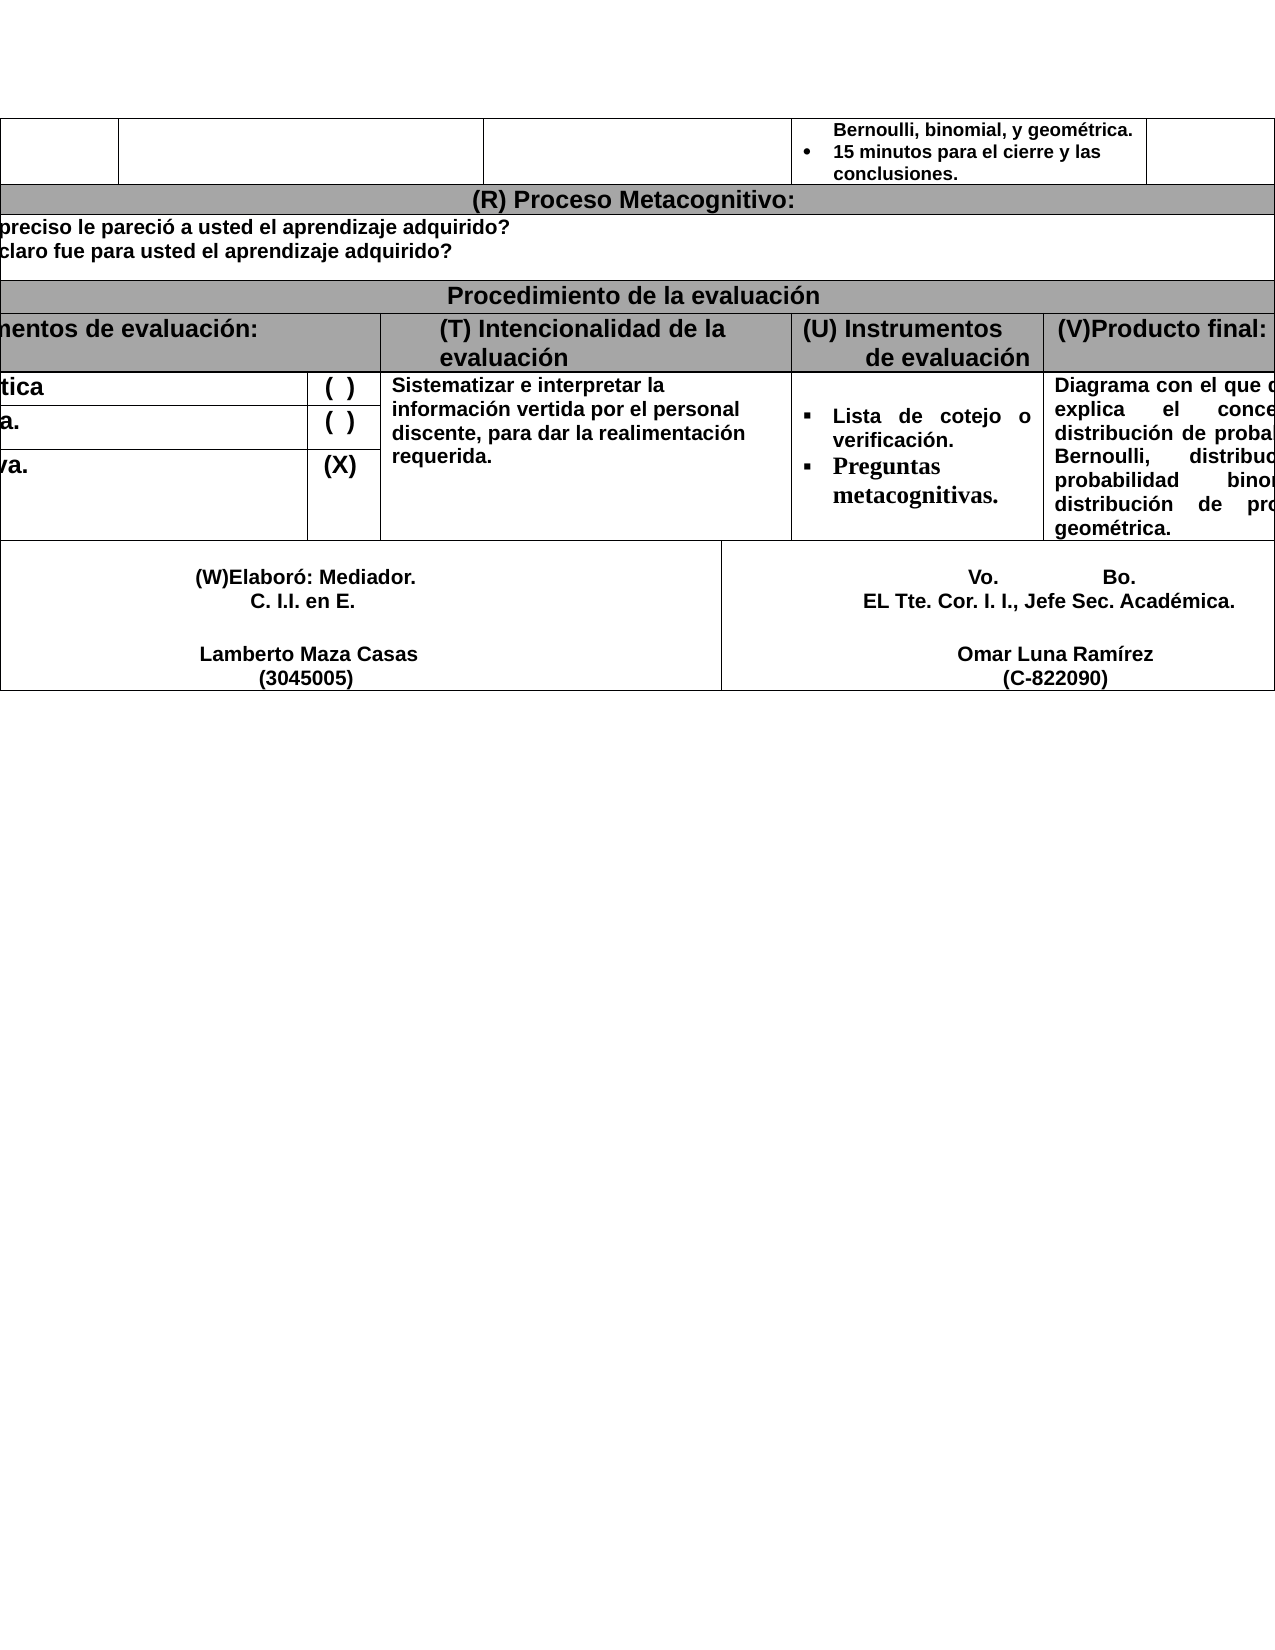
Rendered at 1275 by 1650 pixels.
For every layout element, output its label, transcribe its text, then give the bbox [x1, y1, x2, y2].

table_cell 120 minutos en total. 20 minutos de receso intercalados 5 minutos de encuadre. 5 minutos para explicar el desarrollo de la dinámica de trabajo. 15 minutos para dar retroalimentación sobre las tareas y evidencias desarrolladas por los discentes en las clases anteriores. 60 minutos para la obtención de distribuciones de probabilidad de Bernoulli, binomial, y geométrica. 15 minutos para el cierre y las conclusiones. [792, 119, 1146, 184]
table_cell [484, 119, 791, 184]
table_cell ( ) [308, 406, 380, 448]
table_cell Procedimiento de la evaluación [1, 281, 1274, 313]
table_cell (T) Intencionalidad de la evaluación [381, 314, 791, 371]
table_cell ¿Qué tan preciso le pareció a usted el aprendizaje adquirido? ¿Qué tan claro fue para usted el aprendizaje adquirido? [1, 215, 1274, 280]
table_cell (V)Producto final: [1044, 314, 1274, 371]
table_cell Lista de cotejo o verificación. Preguntas metacognitivas. [792, 373, 1043, 540]
table_cell (R) Proceso Metacognitivo: [1, 185, 1274, 214]
table_cell Vo. Bo. EL Tte. Cor. I. I., Jefe Sec. Académica. Omar Luna Ramírez (C-822090) [722, 541, 1274, 690]
table_cell Método Expositivo. Técnica de Explicación Oral. [1, 119, 118, 184]
table_cell Formativa. [1, 450, 307, 540]
table_cell (S) Momentos de evaluación: [1, 314, 380, 371]
table_cell [1147, 119, 1274, 184]
table_cell [119, 119, 483, 184]
table_cell ( ) [308, 373, 380, 405]
table_cell (X) [308, 450, 380, 540]
table_cell (U) Instrumentos de evaluación [792, 314, 1043, 371]
table_cell Sistematizar e interpretar la información vertida por el personal discente, para dar la realimentación requerida. [381, 373, 791, 540]
table_cell Diagnóstica [1, 373, 307, 405]
table_cell Diagrama con el que describe y explica el concepto de distribución de probabilidad de Bernoulli, distribución de probabilidad binomial y distribución de probabilidad geométrica. [1044, 373, 1274, 540]
table_cell Sumativa. [1, 406, 307, 448]
table_cell (W)Elaboró: Mediador. C. I.I. en E. Lamberto Maza Casas (3045005) [1, 541, 721, 690]
